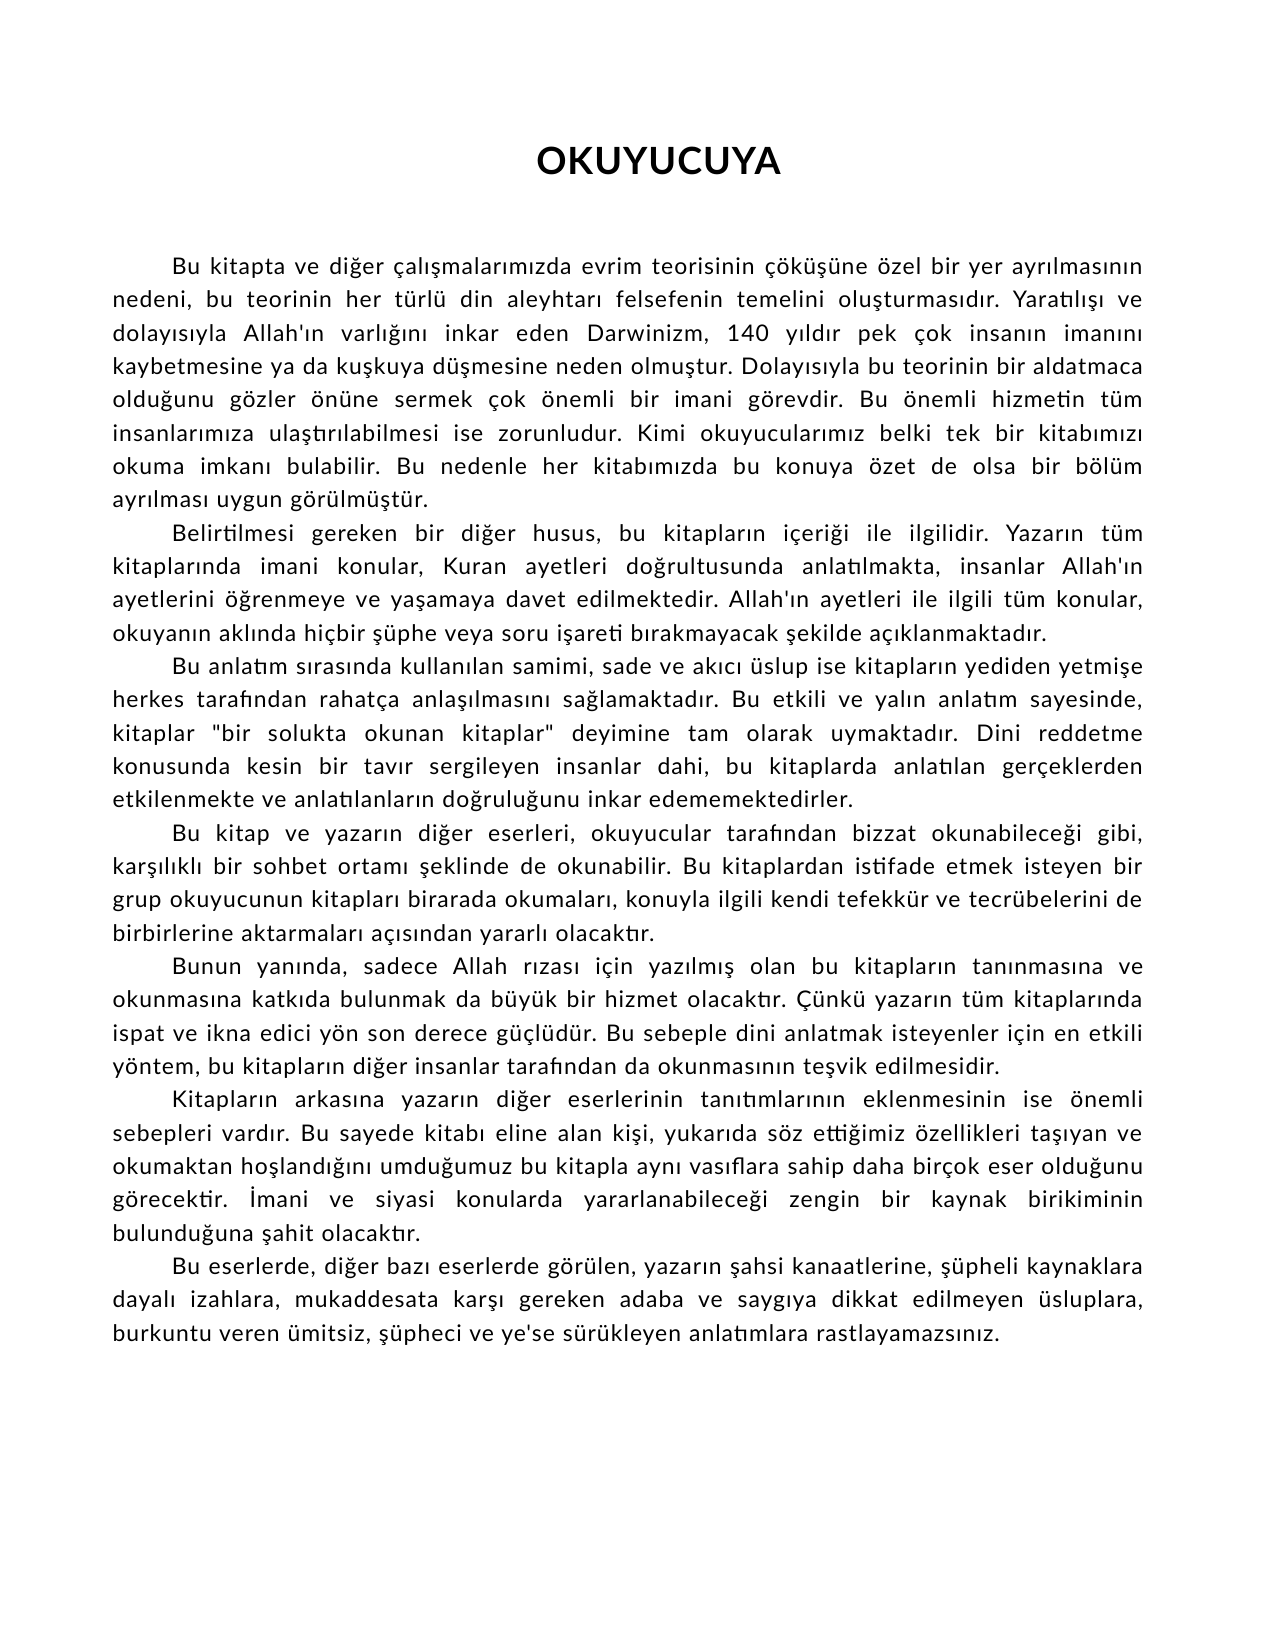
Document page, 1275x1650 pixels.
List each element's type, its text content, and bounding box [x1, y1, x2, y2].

text Bunun yanında, sadece Allah rızası için yazılmış olan bu kitapların tanınmasına ve okunmasına katkıda bulunmak da büyük bir hizmet olacaktır. Çünkü yazarın tüm kitaplarında ispat ve ikna edici yön son derece güçlüdür. Bu sebeple dini anlatmak isteyenler için en etkili yöntem, bu kitapların diğer insanlar tarafından da okunmasının teşvik edilmesidir. [112, 948, 1145, 1081]
text Belirtilmesi gereken bir diğer husus, bu kitapların içeriği ile ilgilidir. Yazarın tüm kitaplarında imani konular, Kuran ayetleri doğrultusunda anlatılmakta, insanlar Allah'ın ayetlerini öğrenmeye ve yaşamaya davet edilmektedir. Allah'ın ayetleri ile ilgili tüm konular, okuyanın aklında hiçbir şüphe veya soru işareti bırakmayacak şekilde açıklanmaktadır. [112, 514, 1145, 648]
text Bu kitapta ve diğer çalışmalarımızda evrim teorisinin çöküşüne özel bir yer ayrılmasının nedeni, bu teorinin her türlü din aleyhtarı felsefenin temelini oluşturmasıdır. Yaratılışı ve dolayısıyla Allah'ın varlığını inkar eden Darwinizm, 140 yıldır pek çok insanın imanını kaybetmesine ya da kuşkuya düşmesine neden olmuştur. Dolayısıyla bu teorinin bir aldatmaca olduğunu gözler önüne sermek çok önemli bir imani görevdir. Bu önemli hizmetin tüm insanlarımıza ulaştırılabilmesi ise zorunludur. Kimi okuyucularımız belki tek bir kitabımızı okuma imkanı bulabilir. Bu nedenle her kitabımızda bu konuya özet de olsa bir bölüm ayrılması uygun görülmüştür. [112, 248, 1145, 514]
text Kitapların arkasına yazarın diğer eserlerinin tanıtımlarının eklenmesinin ise önemli sebepleri vardır. Bu sayede kitabı eline alan kişi, yukarıda söz ettiğimiz özellikleri taşıyan ve okumaktan hoşlandığını umduğumuz bu kitapla aynı vasıflara sahip daha birçok eser olduğunu görecektir. İmani ve siyasi konularda yararlanabileceği zengin bir kaynak birikiminin bulunduğuna şahit olacaktır. [112, 1081, 1145, 1248]
text Bu eserlerde, diğer bazı eserlerde görülen, yazarın şahsi kanaatlerine, şüpheli kaynaklara dayalı izahlara, mukaddesata karşı gereken adaba ve saygıya dikkat edilmeyen üsluplara, burkuntu veren ümitsiz, şüpheci ve ye'se sürükleyen anlatımlara rastlayamazsınız. [112, 1248, 1145, 1348]
text OKUYUCUYA [112, 148, 1145, 181]
text Bu kitap ve yazarın diğer eserleri, okuyucular tarafından bizzat okunabileceği gibi, karşılıklı bir sohbet ortamı şeklinde de okunabilir. Bu kitaplardan istifade etmek isteyen bir grup okuyucunun kitapları birarada okumaları, konuyla ilgili kendi tefekkür ve tecrübelerini de birbirlerine aktarmaları açısından yararlı olacaktır. [112, 814, 1145, 948]
text Bu anlatım sırasında kullanılan samimi, sade ve akıcı üslup ise kitapların yediden yetmişe herkes tarafından rahatça anlaşılmasını sağlamaktadır. Bu etkili ve yalın anlatım sayesinde, kitaplar "bir solukta okunan kitaplar" deyimine tam olarak uymaktadır. Dini reddetme konusunda kesin bir tavır sergileyen insanlar dahi, bu kitaplarda anlatılan gerçeklerden etkilenmekte ve anlatılanların doğruluğunu inkar edememektedirler. [112, 648, 1145, 814]
